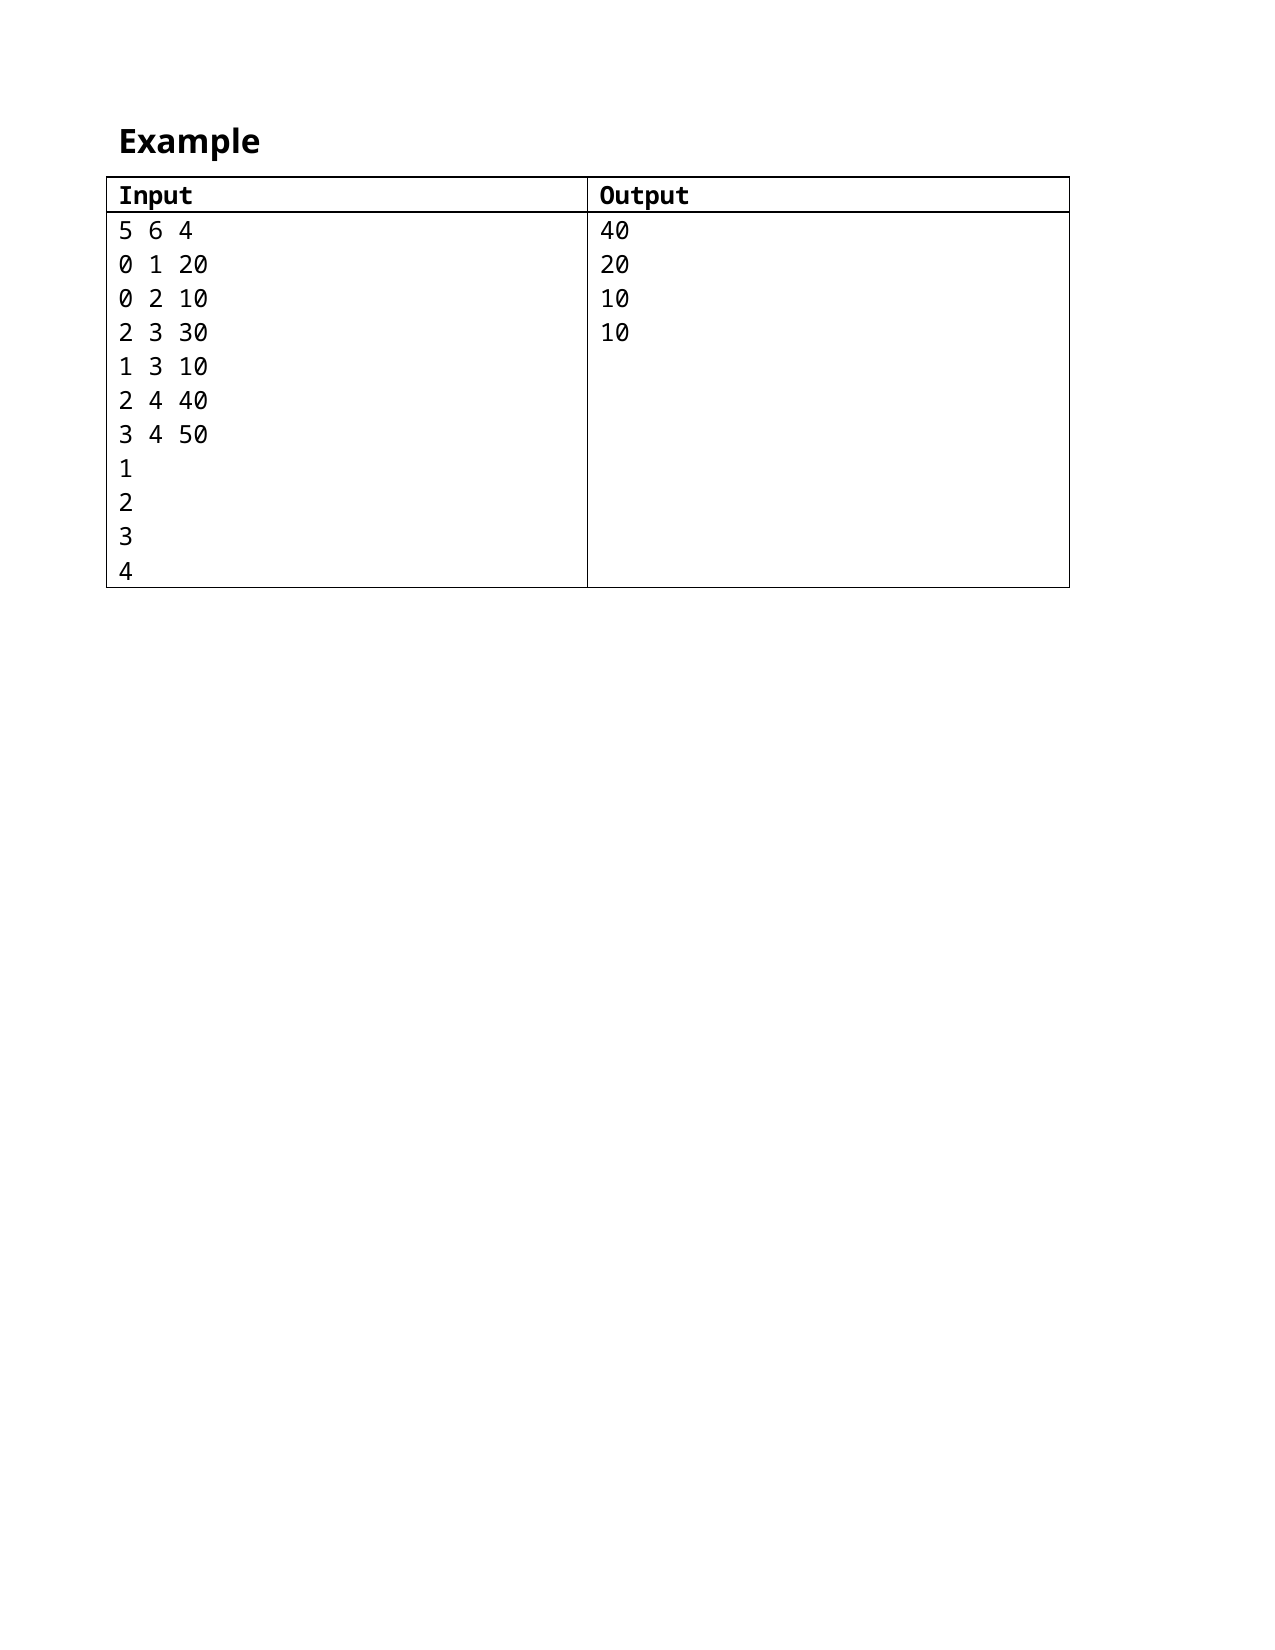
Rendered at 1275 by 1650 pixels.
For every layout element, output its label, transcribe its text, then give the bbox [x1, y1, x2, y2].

table_cell 40 20 10 10 [588, 213, 1069, 587]
table_header Output [588, 178, 1069, 211]
table_header Input [107, 178, 587, 211]
table_cell 5 6 4 0 1 20 0 2 10 2 3 30 1 3 10 2 4 40 3 4 50 1 2 3 4 [107, 213, 587, 587]
subtitle Example [118, 118, 1157, 164]
